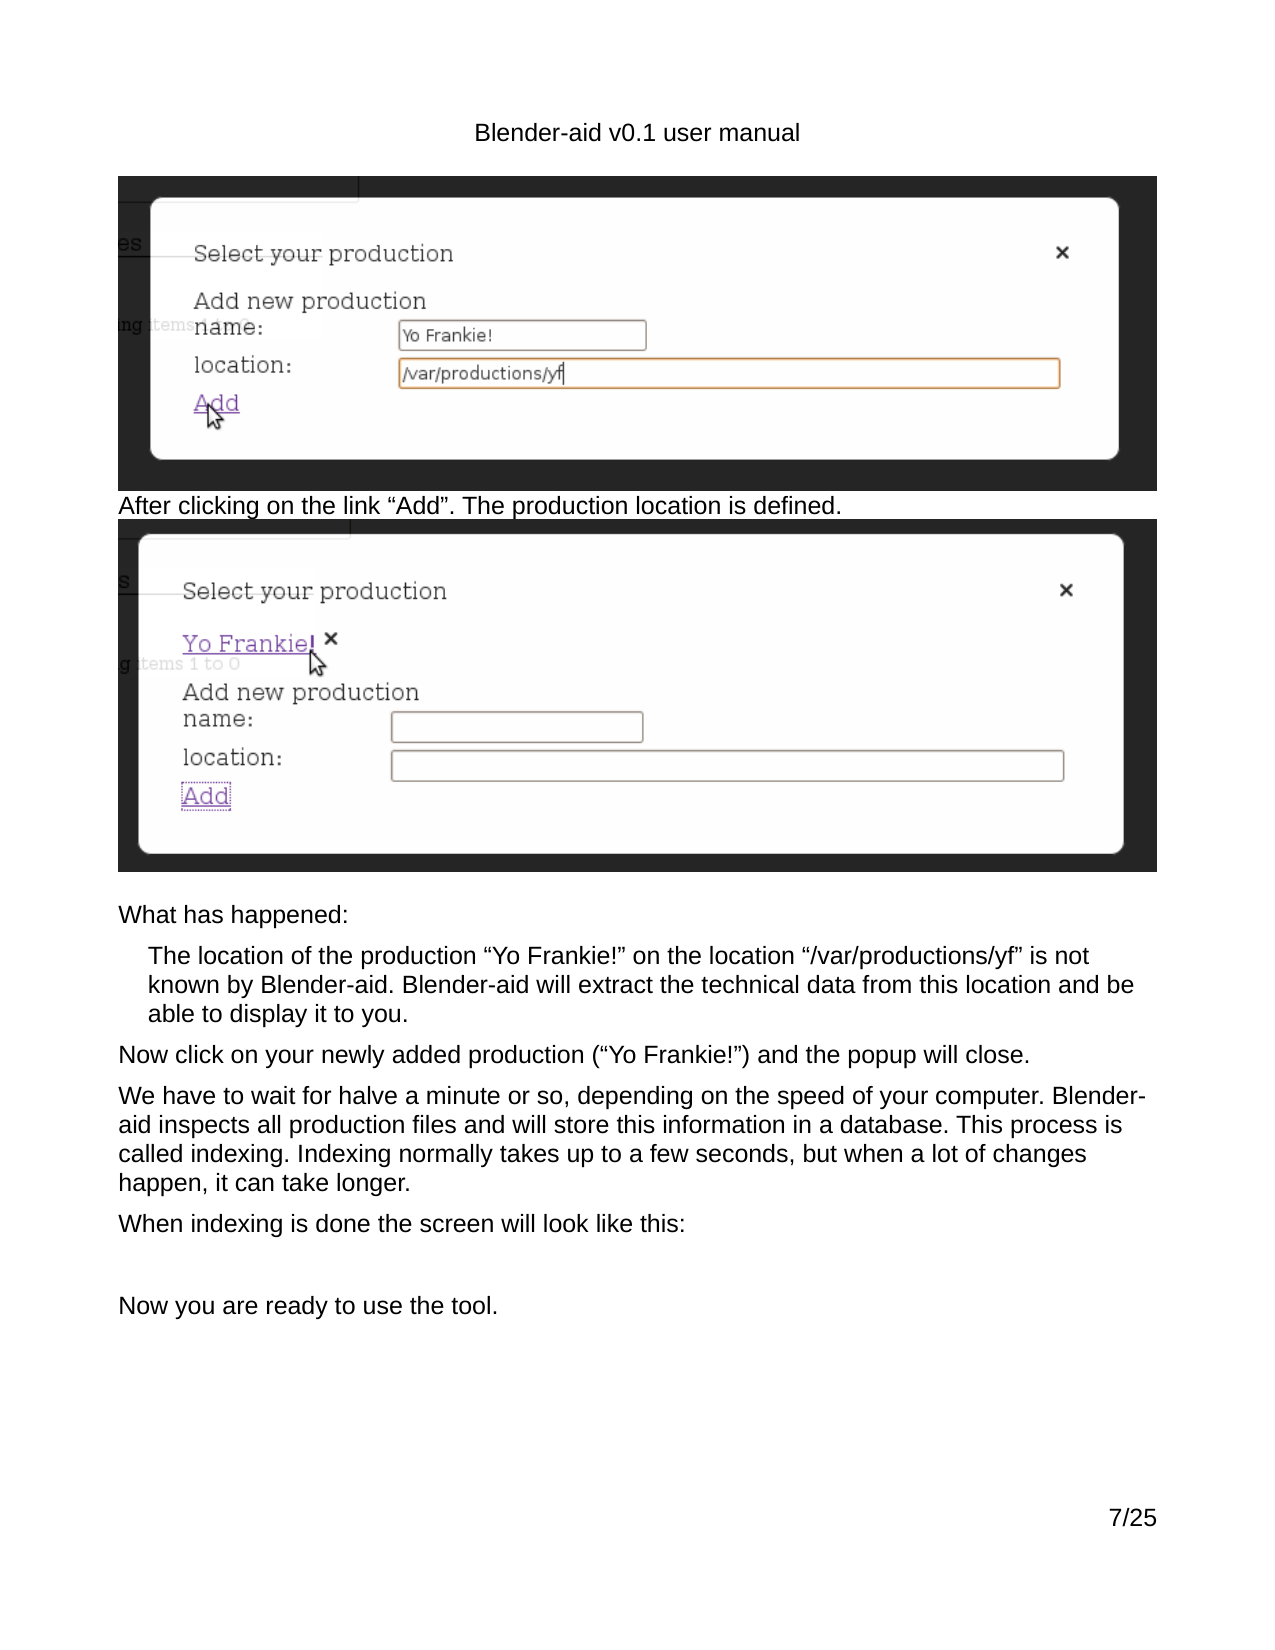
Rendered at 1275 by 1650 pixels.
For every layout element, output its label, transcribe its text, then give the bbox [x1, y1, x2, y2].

picture [118, 176, 1157, 491]
text Now you are ready to use the tool. [118, 1291, 1157, 1320]
text Now click on your newly added production (“Yo Frankie!”) and the popup will close. [118, 1040, 1157, 1069]
picture [118, 519, 1157, 872]
text What has happened: [118, 900, 1157, 929]
text When indexing is done the screen will look like this: [118, 1209, 1157, 1238]
text After clicking on the link “Add”. The production location is defined. [118, 491, 1157, 519]
text We have to wait for halve a minute or so, depending on the speed of your computer. Blender-aid inspects all production files and will store this information in a database. This process is called indexing. Indexing normally takes up to a few seconds, but when a lot of changes happen, it can take longer. [118, 1081, 1157, 1196]
text The location of the production “Yo Frankie!” on the location “/var/productions/yf” is not known by Blender-aid. Blender-aid will extract the technical data from this location and be able to display it to you. [148, 941, 1157, 1028]
